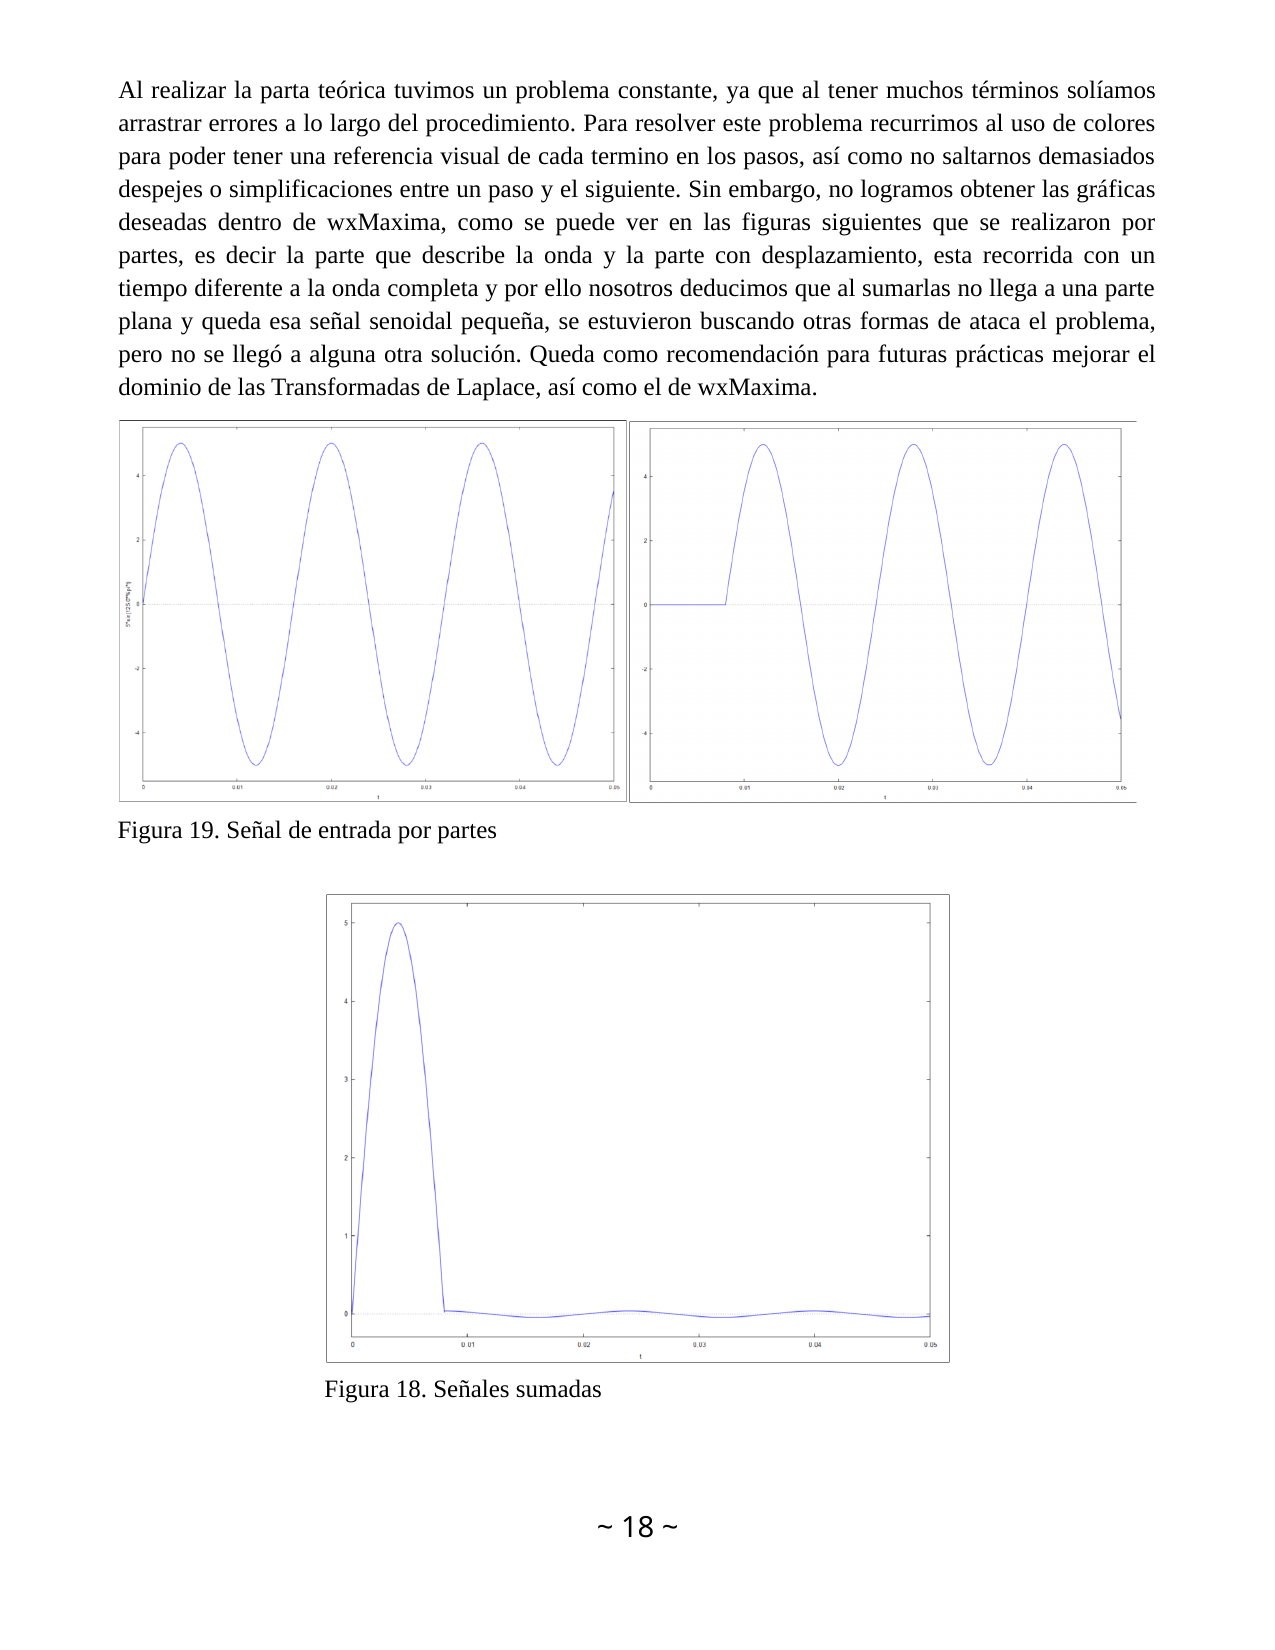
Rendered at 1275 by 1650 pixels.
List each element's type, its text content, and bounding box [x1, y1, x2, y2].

text Al realizar la parta teórica tuvimos un problema constante, ya que al tener muchos términos solíamos arrastrar errores a lo largo del procedimiento. Para resolver este problema recurrimos al uso de colores para poder tener una referencia visual de cada termino en los pasos, así como no saltarnos demasiados despejes o simplificaciones entre un paso y el siguiente. Sin embargo, no logramos obtener las gráficas deseadas dentro de wxMaxima, como se puede ver en las figuras siguientes que se realizaron por partes, es decir la parte que describe la onda y la parte con desplazamiento, esta recorrida con un tiempo diferente a la onda completa y por ello nosotros deducimos que al sumarlas no llega a una parte plana y queda esa señal senoidal pequeña, se estuvieron buscando otras formas de ataca el problema, pero no se llegó a alguna otra solución. Queda como recomendación para futuras prácticas mejorar el dominio de las Transformadas de Laplace, así como el de wxMaxima. [118, 75, 1157, 401]
